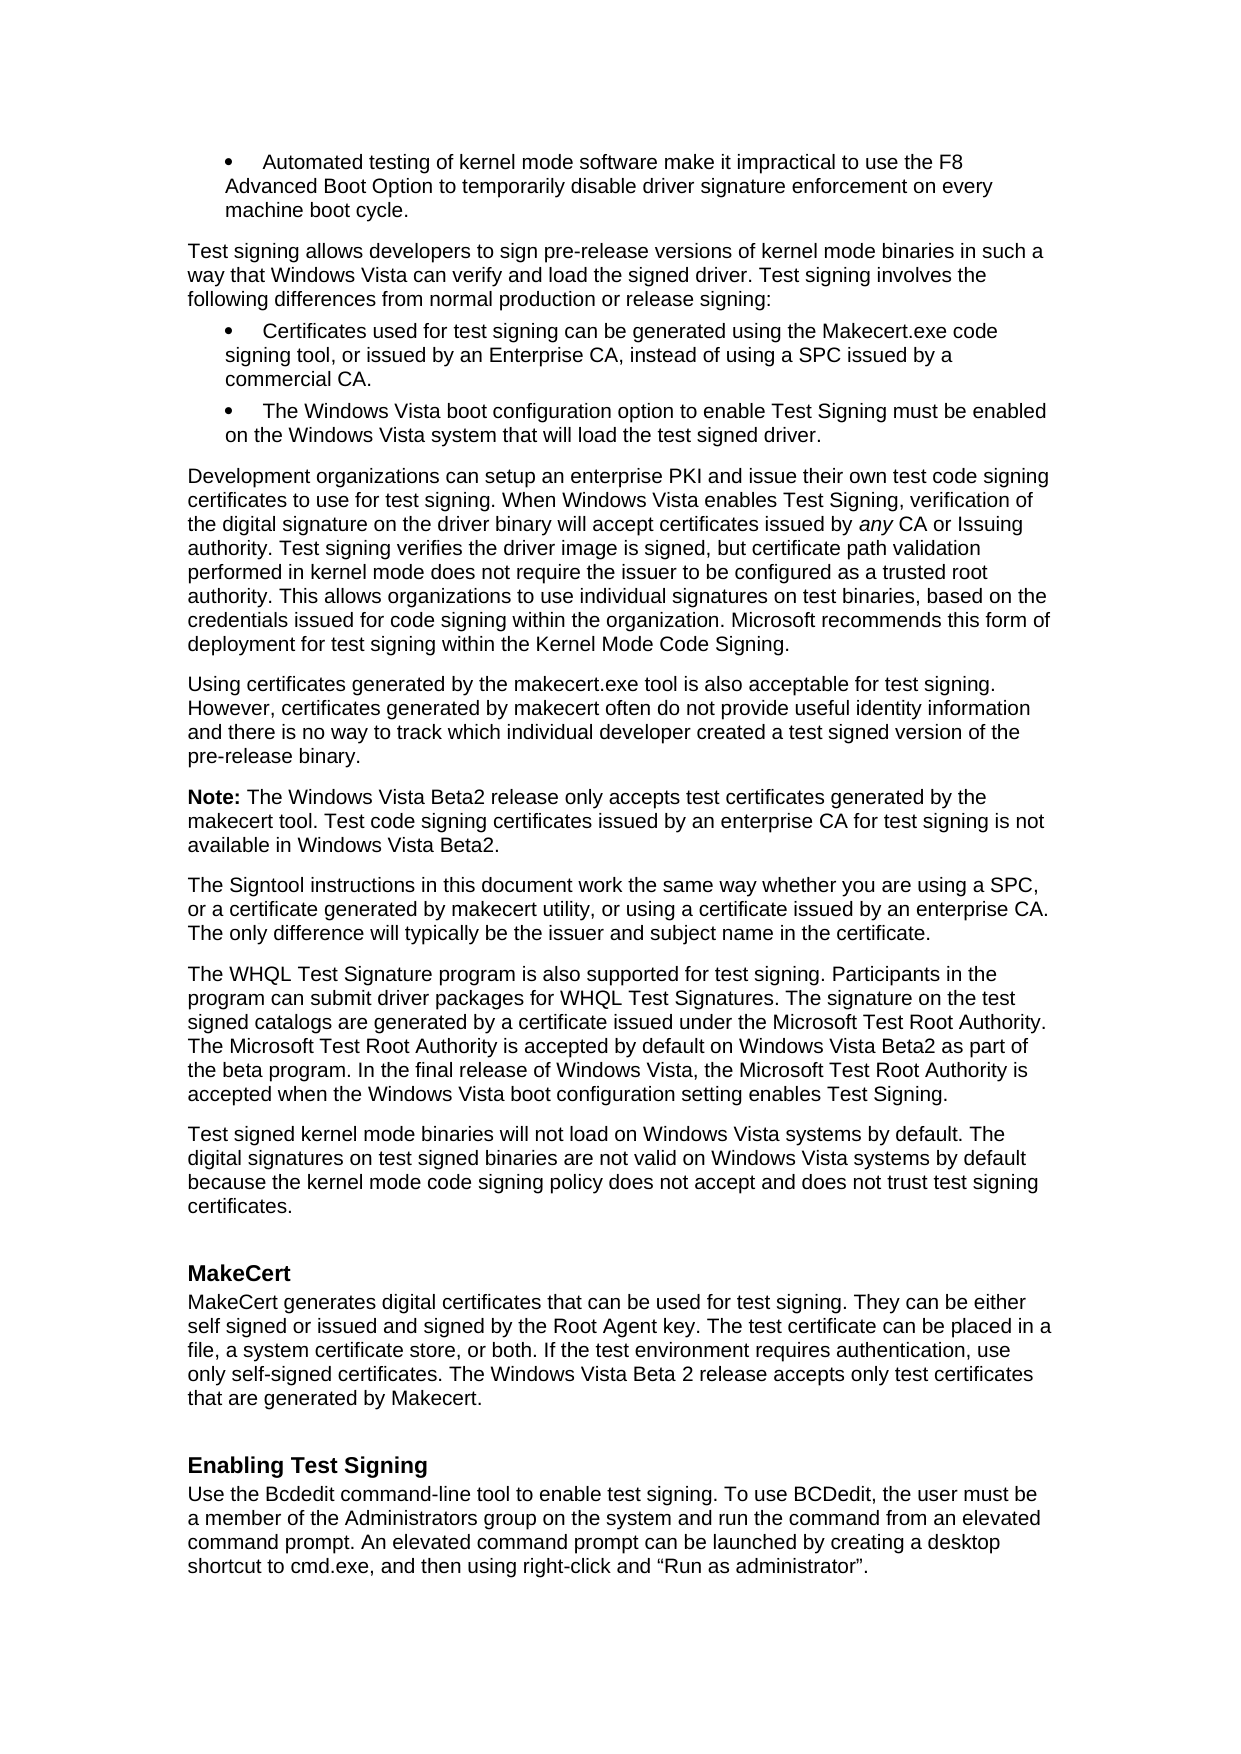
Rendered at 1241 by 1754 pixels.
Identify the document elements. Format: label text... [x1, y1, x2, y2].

text Development organizations can setup an enterprise PKI and issue their own test code signing certificates to use for test signing. When Windows Vista enables Test Signing, verification of the digital signature on the driver binary will accept certificates issued by any CA or Issuing authority. Test signing verifies the driver image is signed, but certificate path validation performed in kernel mode does not require the issuer to be configured as a trusted root authority. This allows organizations to use individual signatures on test binaries, based on the credentials issued for code signing within the organization. Microsoft recommends this form of deployment for test signing within the Kernel Mode Code Signing. [187, 464, 1053, 656]
text Using certificates generated by the makecert.exe tool is also acceptable for test signing. However, certificates generated by makecert often do not provide useful identity information and there is no way to track which individual developer created a test signed version of the pre-release binary. [187, 672, 1053, 768]
subtitle Enabling Test Signing [187, 1452, 1053, 1478]
text Test signing allows developers to sign pre-release versions of kernel mode binaries in such a way that Windows Vista can verify and load the signed driver. Test signing involves the following differences from normal production or release signing: [187, 239, 1053, 311]
text MakeCert generates digital certificates that can be used for test signing. They can be either self signed or issued and signed by the Root Agent key. The test certificate can be placed in a file, a system certificate store, or both. If the test environment requires authentication, use only self-signed certificates. The Windows Vista Beta 2 release accepts only test certificates that are generated by Makecert. [187, 1290, 1053, 1410]
list Automated testing of kernel mode software make it impractical to use the F8 Advanced Boot Option to temporarily disable driver signature enforcement on every machine boot cycle. [225, 150, 1053, 222]
list Certificates used for test signing can be generated using the Makecert.exe code signing tool, or issued by an Enterprise CA, instead of using a SPC issued by a commercial CA. [225, 319, 1053, 391]
text Note: The Windows Vista Beta2 release only accepts test certificates generated by the makecert tool. Test code signing certificates issued by an enterprise CA for test signing is not available in Windows Vista Beta2. [187, 785, 1053, 857]
list The Windows Vista boot configuration option to enable Test Signing must be enabled on the Windows Vista system that will load the test signed driver. [225, 399, 1053, 447]
text The WHQL Test Signature program is also supported for test signing. Participants in the program can submit driver packages for WHQL Test Signatures. The signature on the test signed catalogs are generated by a certificate issued under the Microsoft Test Root Authority. The Microsoft Test Root Authority is accepted by default on Windows Vista Beta2 as part of the beta program. In the final release of Windows Vista, the Microsoft Test Root Authority is accepted when the Windows Vista boot configuration setting enables Test Signing. [187, 962, 1053, 1106]
text The Signtool instructions in this document work the same way whether you are using a SPC, or a certificate generated by makecert utility, or using a certificate issued by an enterprise CA. The only difference will typically be the issuer and subject name in the certificate. [187, 873, 1053, 945]
subtitle MakeCert [187, 1260, 1053, 1286]
text Use the Bcdedit command-line tool to enable test signing. To use BCDedit, the user must be a member of the Administrators group on the system and run the command from an elevated command prompt. An elevated command prompt can be launched by creating a desktop shortcut to cmd.exe, and then using right-click and “Run as administrator”. [187, 1482, 1053, 1578]
text Test signed kernel mode binaries will not load on Windows Vista systems by default. The digital signatures on test signed binaries are not valid on Windows Vista systems by default because the kernel mode code signing policy does not accept and does not trust test signing certificates. [187, 1122, 1053, 1218]
